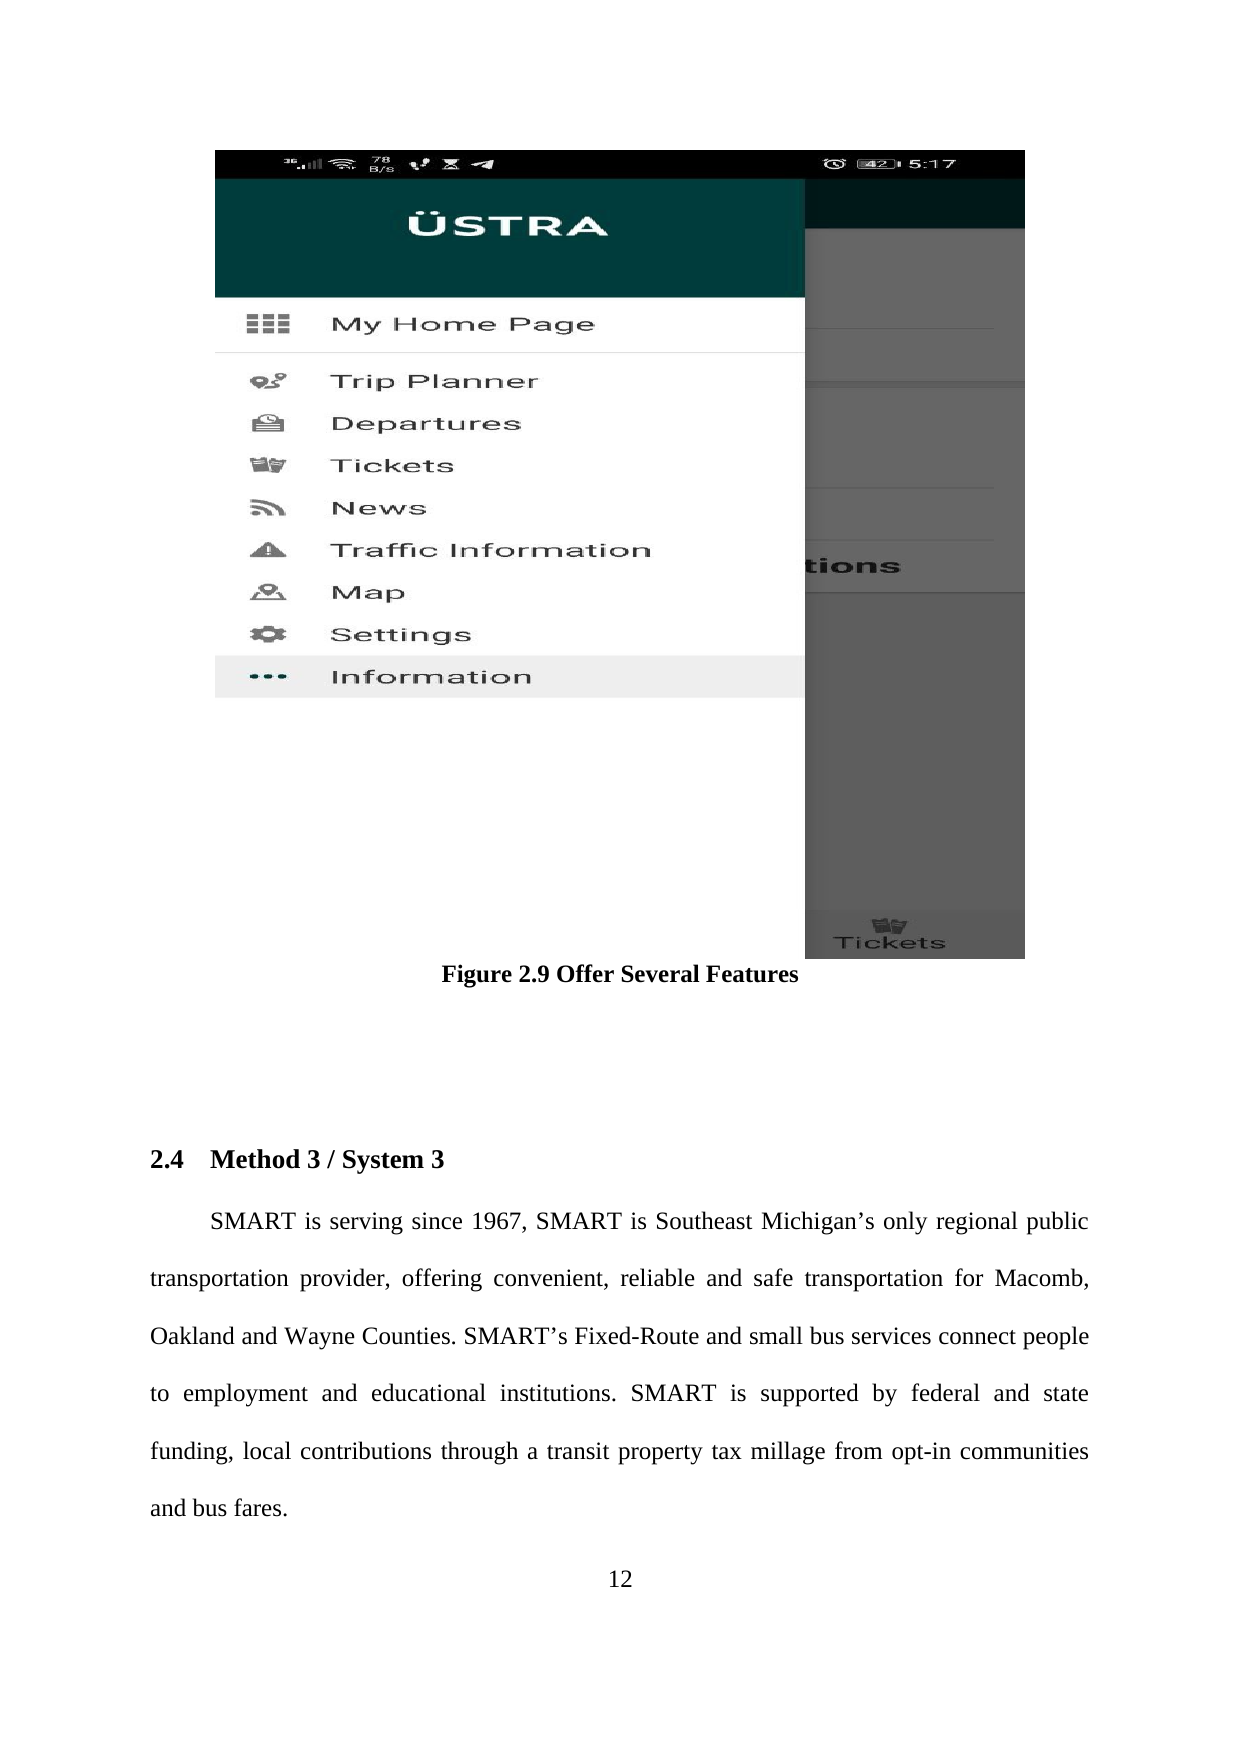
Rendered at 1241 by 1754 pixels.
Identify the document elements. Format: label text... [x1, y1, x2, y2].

subtitle Method 3 / System 3 [150, 1144, 1090, 1175]
text SMART is serving since 1967, SMART is Southeast Michigan’s only regional public transportation provider, offering convenient, reliable and safe transportation for Macomb, Oakland and Wayne Counties. SMART’s Fixed-Route and small bus services connect people to employment and educational institutions. SMART is supported by federal and state funding, local contributions through a transit property tax millage from opt-in communities and bus fares. [150, 1206, 1090, 1522]
picture [215, 150, 1025, 959]
text Figure 2.9 Offer Several Features [150, 150, 1090, 987]
